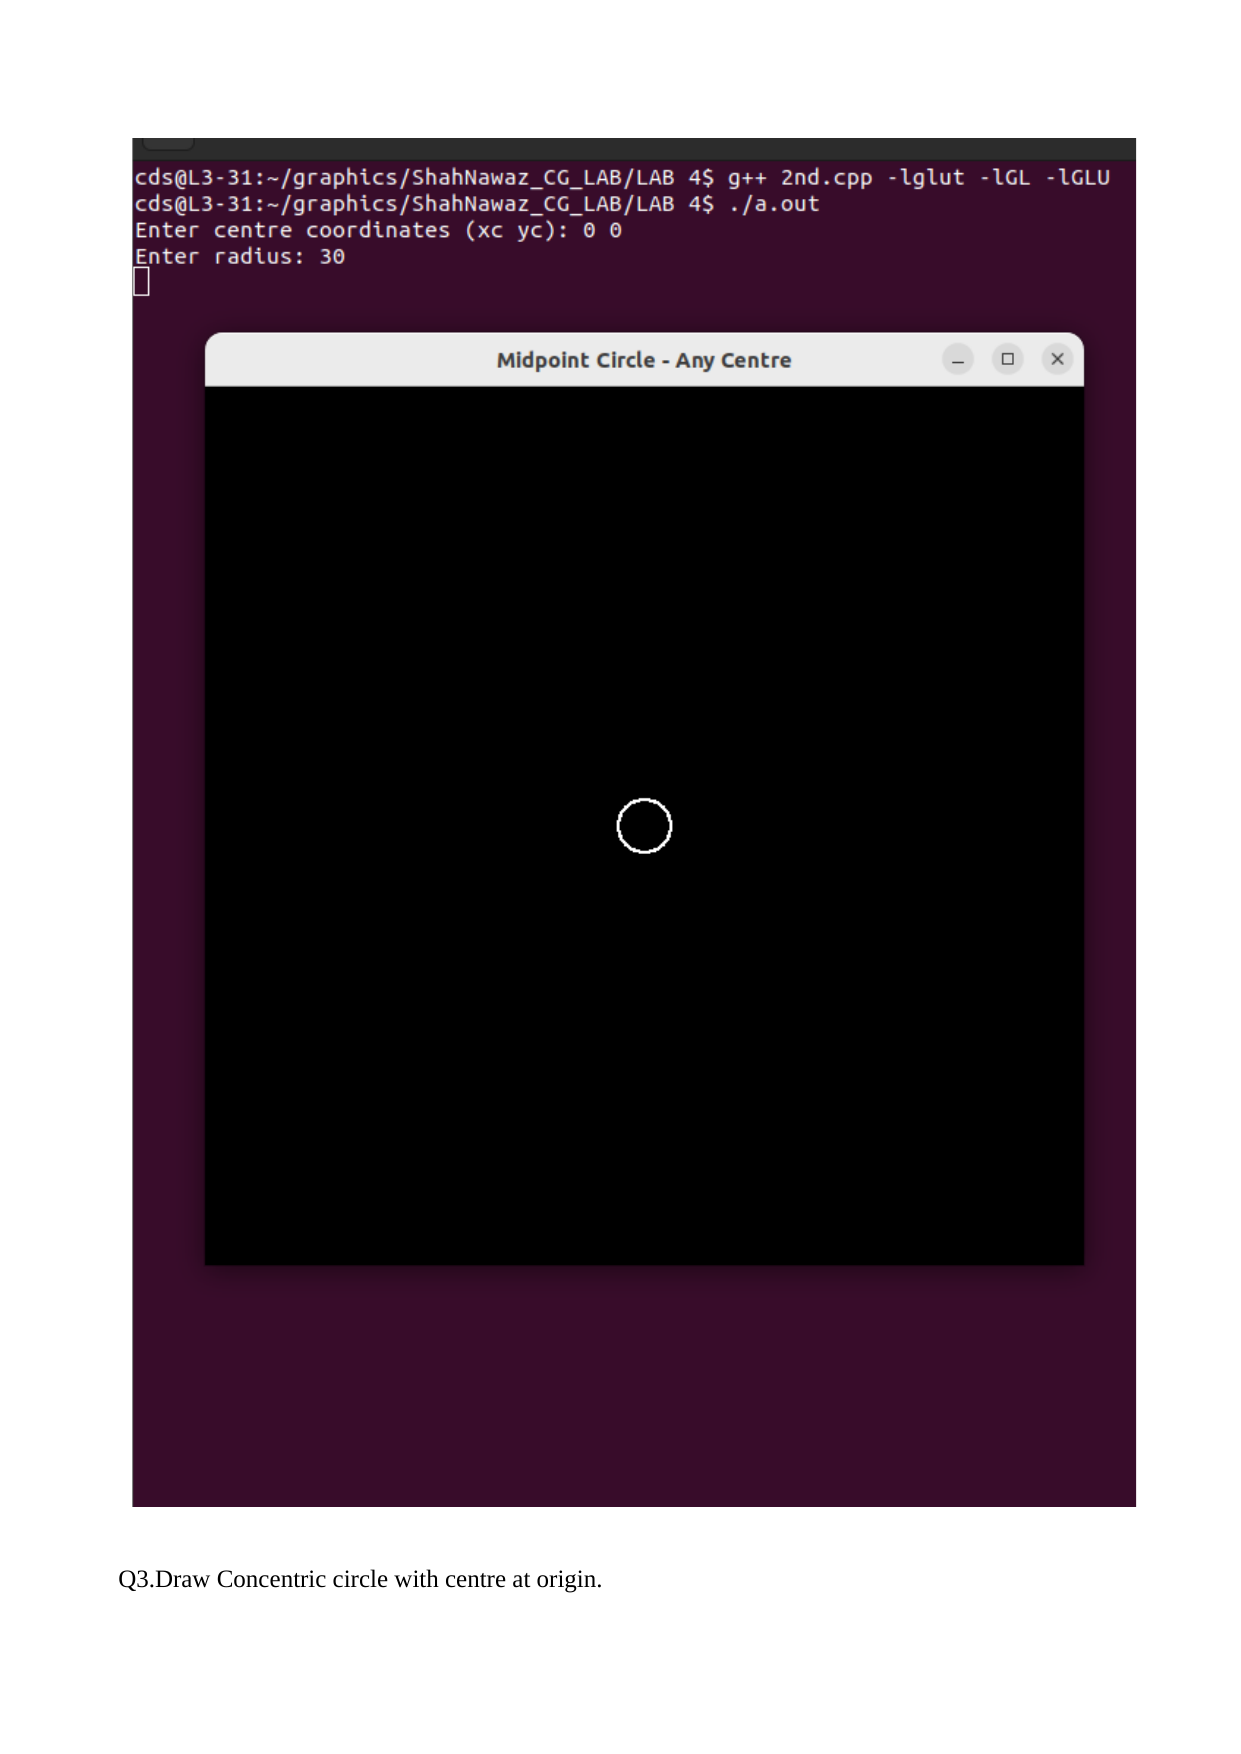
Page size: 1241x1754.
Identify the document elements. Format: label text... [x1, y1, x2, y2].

text Q3.Draw Concentric circle with centre at origin. [118, 1564, 1122, 1593]
picture [132, 138, 1137, 1507]
